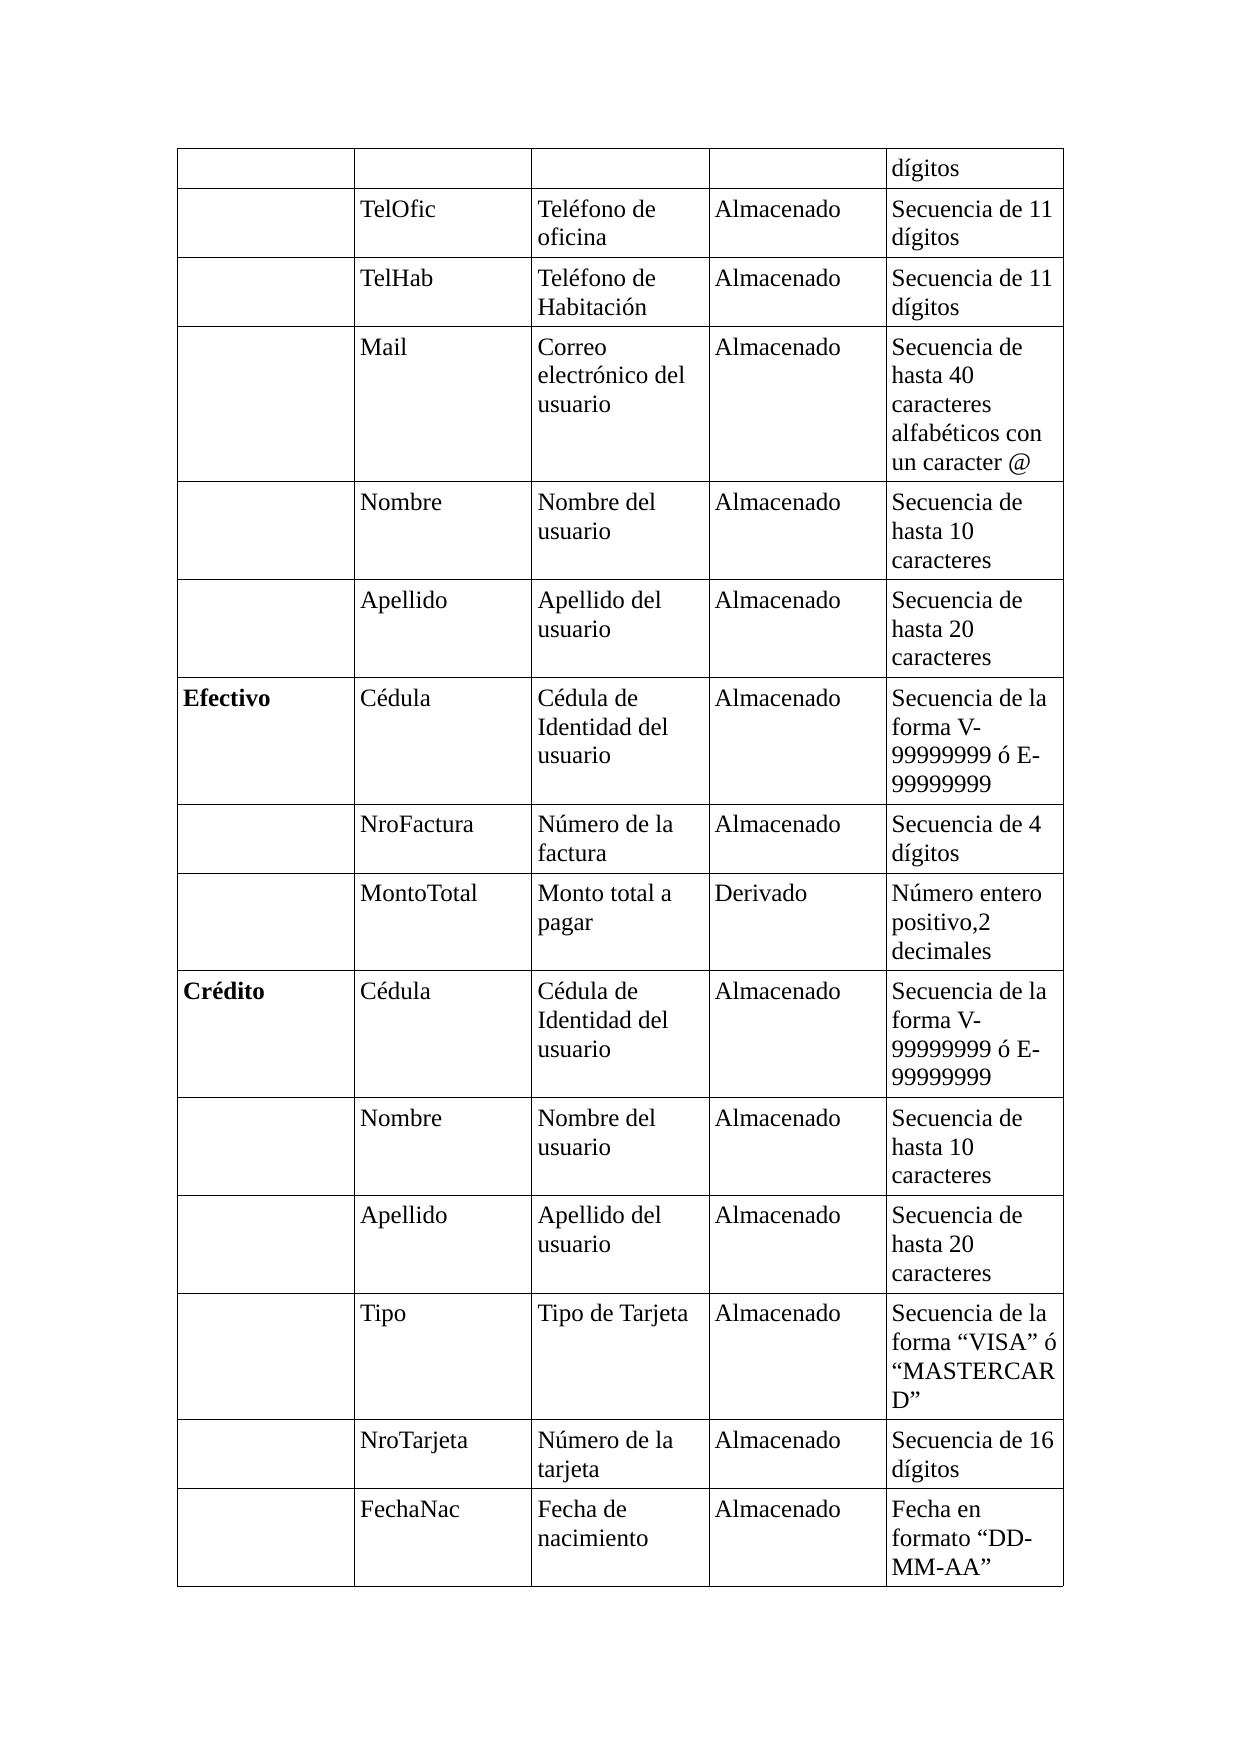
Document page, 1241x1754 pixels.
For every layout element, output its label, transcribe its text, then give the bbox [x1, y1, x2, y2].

table_cell Almacenado [710, 1098, 886, 1195]
table_cell Correo electrónico del usuario [532, 327, 709, 481]
table_cell TelHab [355, 258, 531, 326]
table_cell Almacenado [710, 189, 886, 257]
table_cell Número de la factura [532, 805, 709, 873]
table_cell [178, 258, 354, 326]
table_cell TelOfic [355, 189, 531, 257]
table_cell Cédula de Identidad del usuario [532, 971, 709, 1097]
table_cell Nombre [355, 482, 531, 579]
table_cell Efectivo [178, 678, 354, 803]
table_cell Teléfono de oficina [532, 189, 709, 257]
table_cell [178, 874, 354, 970]
table_cell Derivado [710, 874, 886, 970]
table_cell dígitos [887, 149, 1063, 188]
table_cell Apellido del usuario [532, 580, 709, 677]
table_cell Nombre del usuario [532, 1098, 709, 1195]
table_cell Secuencia de la forma V-99999999 ó E-99999999 [887, 678, 1063, 803]
table_cell Almacenado [710, 1489, 886, 1586]
table_cell Nombre del usuario [532, 482, 709, 579]
table_cell [178, 805, 354, 873]
table_cell Tipo [355, 1294, 531, 1419]
table_cell NroTarjeta [355, 1420, 531, 1488]
table_cell Apellido [355, 580, 531, 677]
table_cell [178, 189, 354, 257]
table_cell Almacenado [710, 1294, 886, 1419]
table_cell Almacenado [710, 805, 886, 873]
table_cell FechaNac [355, 1489, 531, 1586]
table_cell Secuencia de hasta 40 caracteres alfabéticos con un caracter @ [887, 327, 1063, 481]
table_cell Secuencia de 11 dígitos [887, 189, 1063, 257]
table_cell Secuencia de hasta 20 caracteres [887, 1196, 1063, 1293]
table_cell Cédula [355, 678, 531, 803]
table_cell Tipo de Tarjeta [532, 1294, 709, 1419]
table_cell [178, 1489, 354, 1586]
table_cell [710, 149, 886, 188]
table_cell Secuencia de hasta 20 caracteres [887, 580, 1063, 677]
table_cell Cédula [355, 971, 531, 1097]
table_cell [532, 149, 709, 188]
table_cell [178, 149, 354, 188]
table_cell Secuencia de la forma “VISA” ó “MASTERCARD” [887, 1294, 1063, 1419]
table_cell [178, 482, 354, 579]
table_cell Almacenado [710, 482, 886, 579]
table_cell [178, 1098, 354, 1195]
table_cell Almacenado [710, 327, 886, 481]
table_cell [178, 1420, 354, 1488]
table_cell Cédula de Identidad del usuario [532, 678, 709, 803]
table_cell [178, 1294, 354, 1419]
table_cell Secuencia de 4 dígitos [887, 805, 1063, 873]
table_cell Secuencia de 16 dígitos [887, 1420, 1063, 1488]
table_cell [355, 149, 531, 188]
table_cell Apellido del usuario [532, 1196, 709, 1293]
table_cell [178, 1196, 354, 1293]
table_cell Fecha de nacimiento [532, 1489, 709, 1586]
table_cell NroFactura [355, 805, 531, 873]
table_cell Nombre [355, 1098, 531, 1195]
table_cell Apellido [355, 1196, 531, 1293]
table_cell Secuencia de hasta 10 caracteres [887, 482, 1063, 579]
table_cell Secuencia de 11 dígitos [887, 258, 1063, 326]
table_cell Almacenado [710, 678, 886, 803]
table_cell Almacenado [710, 580, 886, 677]
table_cell Almacenado [710, 1196, 886, 1293]
table_cell Almacenado [710, 971, 886, 1097]
table_cell Secuencia de la forma V-99999999 ó E-99999999 [887, 971, 1063, 1097]
table_cell MontoTotal [355, 874, 531, 970]
table_cell [178, 327, 354, 481]
table_cell [178, 580, 354, 677]
table_cell Almacenado [710, 1420, 886, 1488]
table_cell Teléfono de Habitación [532, 258, 709, 326]
table_cell Almacenado [710, 258, 886, 326]
table_cell Número de la tarjeta [532, 1420, 709, 1488]
table_cell Crédito [178, 971, 354, 1097]
table_cell Mail [355, 327, 531, 481]
table_cell Secuencia de hasta 10 caracteres [887, 1098, 1063, 1195]
table_cell Monto total a pagar [532, 874, 709, 970]
table_cell Número entero positivo,2 decimales [887, 874, 1063, 970]
table_cell Fecha en formato “DD-MM-AA” [887, 1489, 1063, 1586]
